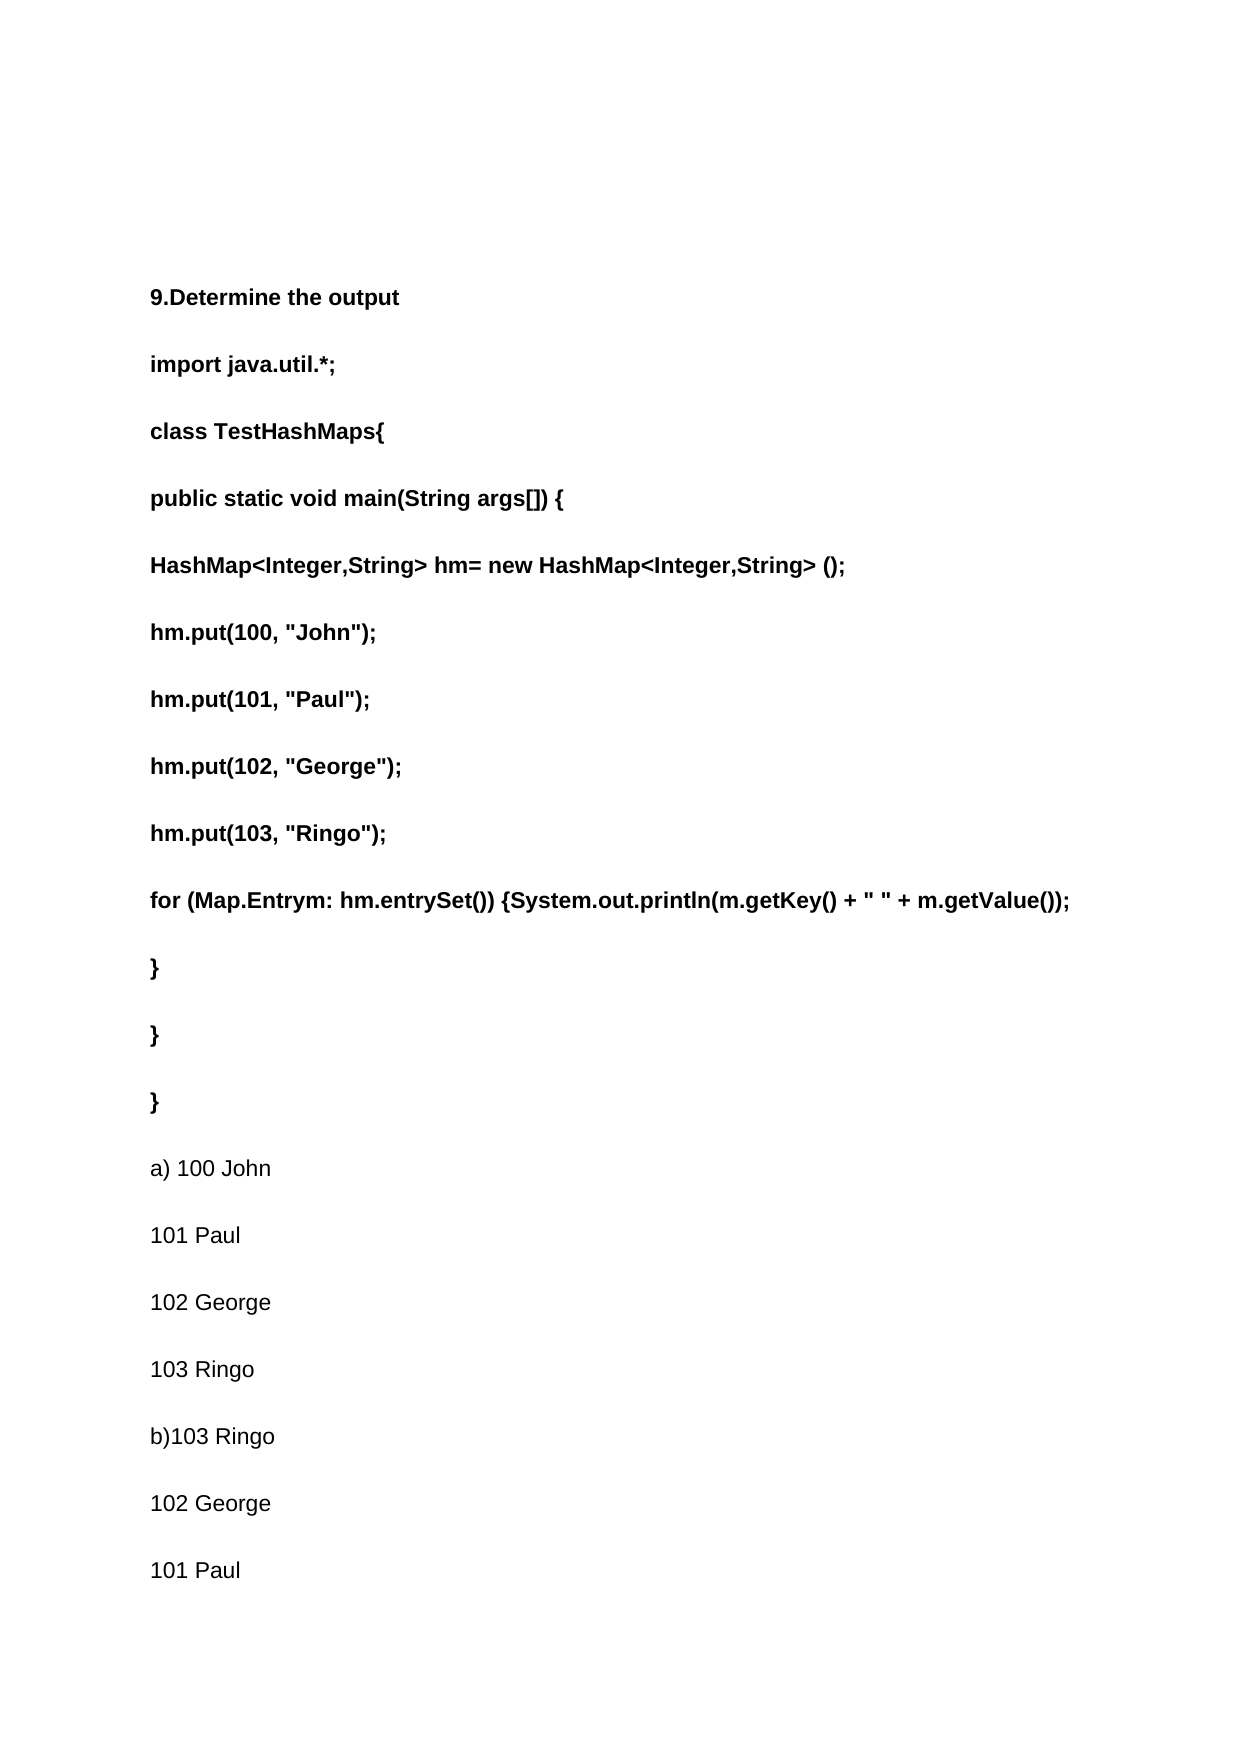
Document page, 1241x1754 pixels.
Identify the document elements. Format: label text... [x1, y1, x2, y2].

text hm.put(102, "George"); [150, 753, 1090, 779]
text } [150, 1088, 1090, 1114]
text hm.put(103, "Ringo"); [150, 820, 1090, 846]
text import java.util.*; [150, 351, 1090, 377]
text a) 100 John [150, 1155, 1090, 1181]
text 103 Ringo [150, 1356, 1090, 1382]
text public static void main(String args[]) { [150, 485, 1090, 511]
text for (Map.Entrym: hm.entrySet()) {System.out.println(m.getKey() + " " + m.getValue()); [150, 887, 1090, 913]
text } [150, 954, 1090, 980]
text 101 Paul [150, 1557, 1090, 1583]
text b)103 Ringo [150, 1423, 1090, 1449]
text HashMap<Integer,String> hm= new HashMap<Integer,String> (); [150, 552, 1090, 578]
text 9.Determine the output [150, 284, 1090, 310]
text hm.put(100, "John"); [150, 619, 1090, 645]
text } [150, 1021, 1090, 1047]
text 101 Paul [150, 1222, 1090, 1248]
text 102 George [150, 1289, 1090, 1315]
text class TestHashMaps{ [150, 418, 1090, 444]
text 102 George [150, 1489, 1090, 1516]
text hm.put(101, "Paul"); [150, 686, 1090, 712]
